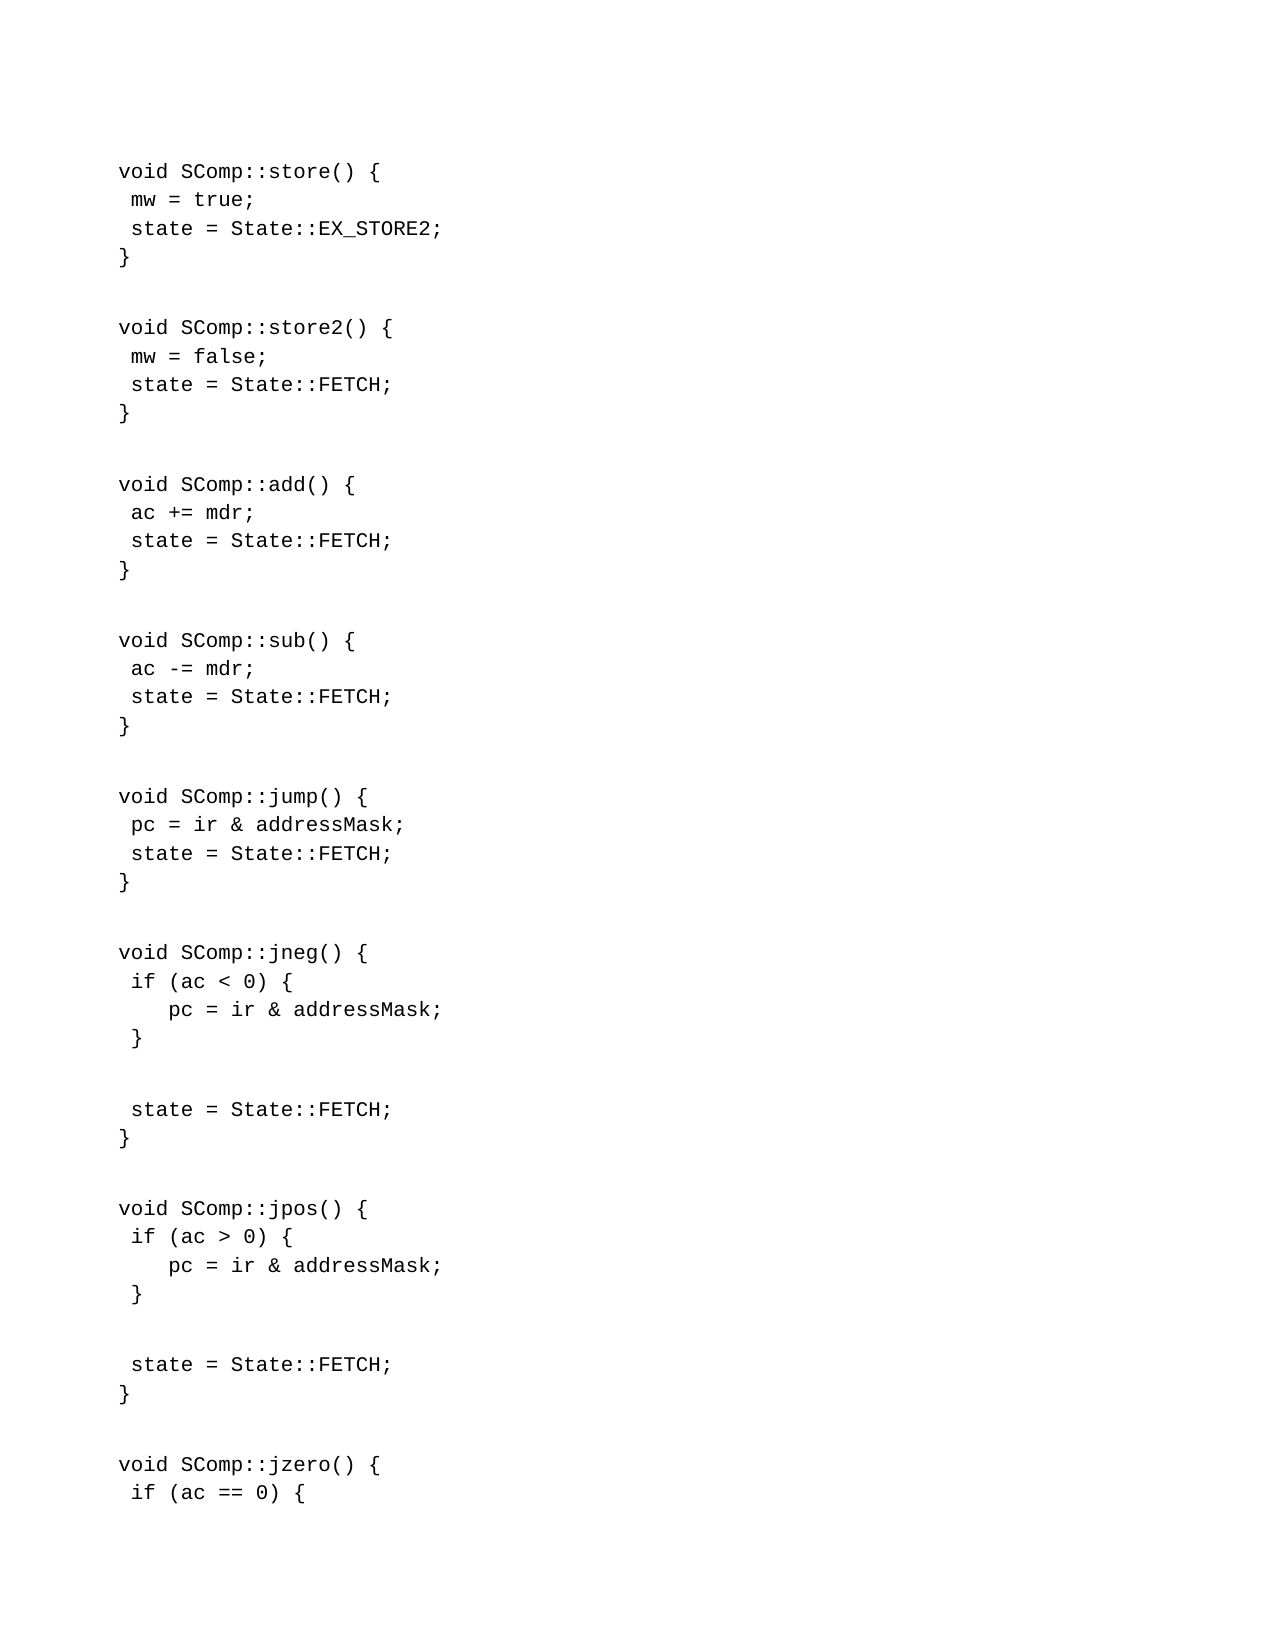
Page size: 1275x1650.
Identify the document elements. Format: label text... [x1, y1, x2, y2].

text if (ac < 0) { [118, 971, 1157, 994]
text pc = ir & addressMask; [118, 814, 1157, 838]
text void SComp::store() { [118, 161, 1157, 185]
text state = State::FETCH; [118, 686, 1157, 710]
text state = State::FETCH; [118, 1098, 1157, 1122]
text } [118, 715, 1157, 738]
text } [118, 402, 1157, 426]
text } [118, 1283, 1157, 1307]
text void SComp::add() { [118, 473, 1157, 497]
text } [118, 1027, 1157, 1051]
text void SComp::jzero() { [118, 1454, 1157, 1478]
text } [118, 558, 1157, 582]
text if (ac == 0) { [118, 1482, 1157, 1506]
text } [118, 246, 1157, 270]
text void SComp::sub() { [118, 630, 1157, 653]
text void SComp::jneg() { [118, 942, 1157, 966]
text ac += mdr; [118, 502, 1157, 526]
text state = State::FETCH; [118, 530, 1157, 554]
text } [118, 871, 1157, 895]
text state = State::FETCH; [118, 843, 1157, 866]
text pc = ir & addressMask; [118, 999, 1157, 1023]
text } [118, 1383, 1157, 1406]
text state = State::FETCH; [118, 1354, 1157, 1378]
text mw = false; [118, 346, 1157, 369]
text mw = true; [118, 189, 1157, 213]
text void SComp::jump() { [118, 786, 1157, 810]
text void SComp::jpos() { [118, 1198, 1157, 1222]
text if (ac > 0) { [118, 1226, 1157, 1250]
text state = State::EX_STORE2; [118, 218, 1157, 241]
text } [118, 1127, 1157, 1151]
text ac -= mdr; [118, 658, 1157, 682]
text void SComp::store2() { [118, 317, 1157, 341]
text state = State::FETCH; [118, 374, 1157, 398]
text pc = ir & addressMask; [118, 1255, 1157, 1278]
